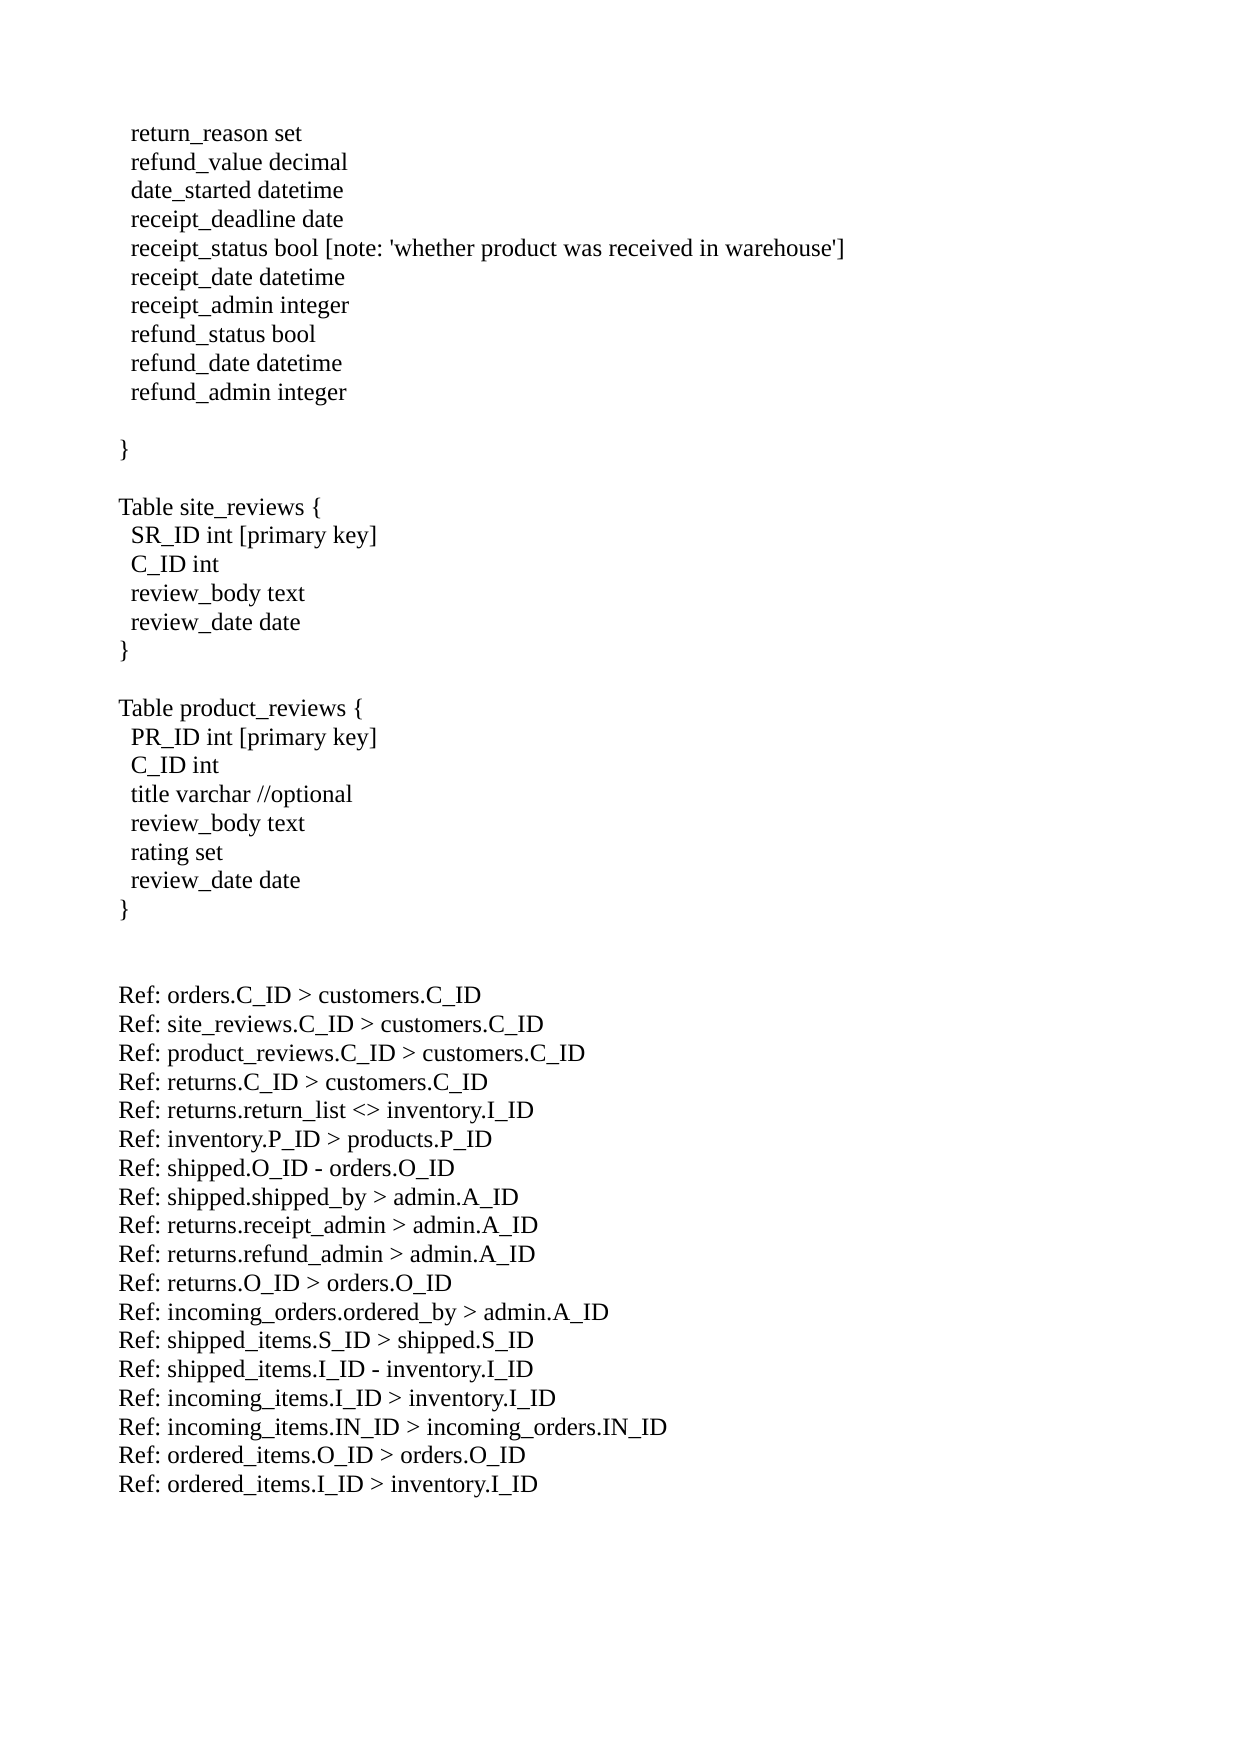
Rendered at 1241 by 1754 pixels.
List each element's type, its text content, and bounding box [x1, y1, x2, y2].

text Ref: shipped_items.I_ID - inventory.I_ID [118, 1354, 1122, 1383]
text review_date date [118, 866, 1122, 894]
text Ref: shipped.O_ID - orders.O_ID [118, 1153, 1122, 1182]
text } [118, 894, 1122, 923]
text rating set [118, 837, 1122, 866]
text receipt_date datetime [118, 262, 1122, 291]
text Table site_reviews { [118, 492, 1122, 521]
text Ref: incoming_items.I_ID > inventory.I_ID [118, 1383, 1122, 1412]
text review_body text [118, 808, 1122, 837]
text Ref: incoming_orders.ordered_by > admin.A_ID [118, 1297, 1122, 1326]
text refund_admin integer [118, 377, 1122, 406]
text } [118, 434, 1122, 463]
text review_body text [118, 578, 1122, 607]
text C_ID int [118, 549, 1122, 578]
text Ref: ordered_items.O_ID > orders.O_ID [118, 1441, 1122, 1469]
text receipt_admin integer [118, 291, 1122, 319]
text } [118, 636, 1122, 664]
text Ref: returns.C_ID > customers.C_ID [118, 1067, 1122, 1096]
text date_started datetime [118, 176, 1122, 204]
text receipt_status bool [note: 'whether product was received in warehouse'] [118, 233, 1122, 262]
text PR_ID int [primary key] [118, 722, 1122, 751]
text Ref: inventory.P_ID > products.P_ID [118, 1124, 1122, 1153]
text Table product_reviews { [118, 693, 1122, 722]
text Ref: returns.O_ID > orders.O_ID [118, 1268, 1122, 1297]
text refund_date datetime [118, 348, 1122, 377]
text Ref: returns.return_list <> inventory.I_ID [118, 1096, 1122, 1124]
text Ref: returns.refund_admin > admin.A_ID [118, 1239, 1122, 1268]
text review_date date [118, 607, 1122, 636]
text Ref: product_reviews.C_ID > customers.C_ID [118, 1038, 1122, 1067]
text return_reason set [118, 118, 1122, 147]
text Ref: orders.C_ID > customers.C_ID [118, 981, 1122, 1009]
text Ref: returns.receipt_admin > admin.A_ID [118, 1211, 1122, 1239]
text Ref: incoming_items.IN_ID > incoming_orders.IN_ID [118, 1412, 1122, 1441]
text receipt_deadline date [118, 204, 1122, 233]
text Ref: site_reviews.C_ID > customers.C_ID [118, 1009, 1122, 1038]
text refund_status bool [118, 319, 1122, 348]
text Ref: shipped_items.S_ID > shipped.S_ID [118, 1326, 1122, 1354]
text refund_value decimal [118, 147, 1122, 176]
text SR_ID int [primary key] [118, 521, 1122, 549]
text Ref: shipped.shipped_by > admin.A_ID [118, 1182, 1122, 1211]
text C_ID int [118, 751, 1122, 779]
text title varchar //optional [118, 779, 1122, 808]
text Ref: ordered_items.I_ID > inventory.I_ID [118, 1469, 1122, 1498]
